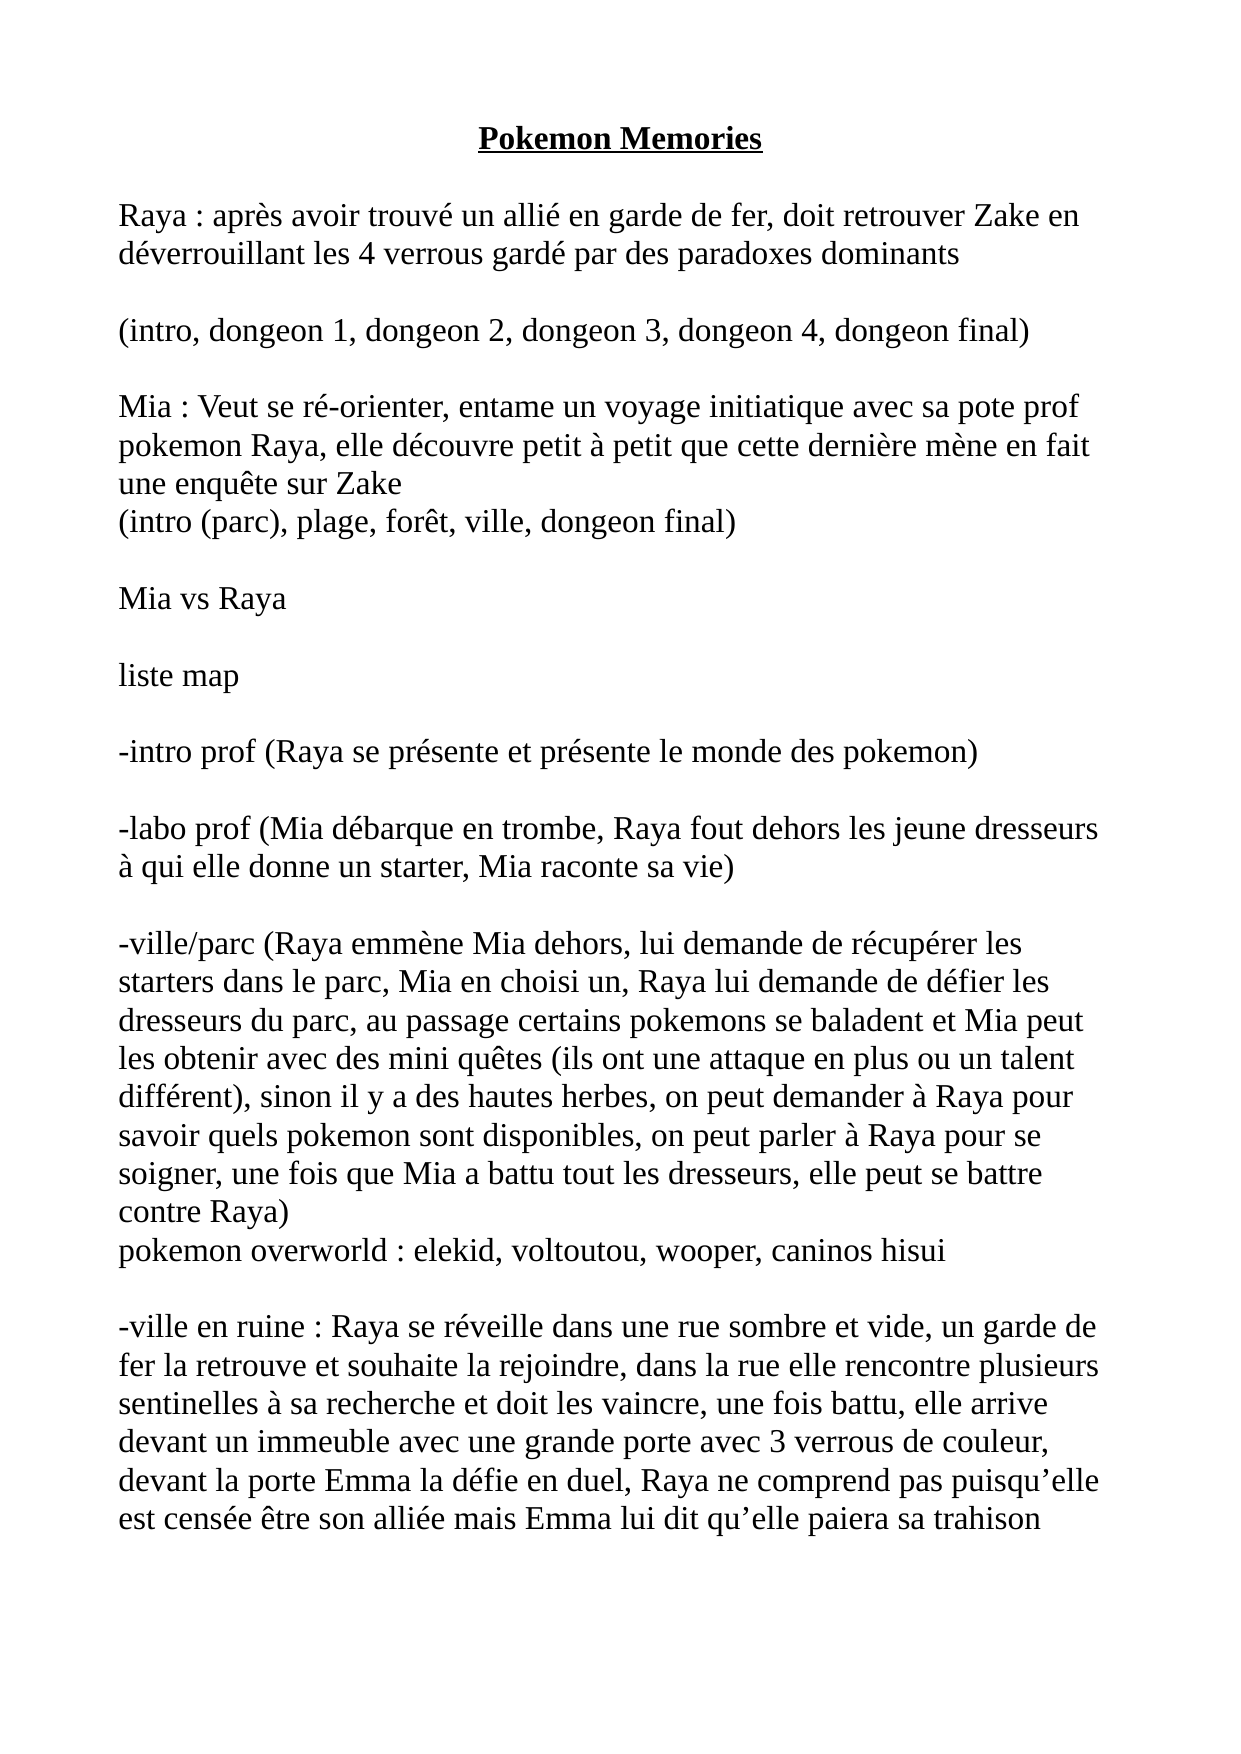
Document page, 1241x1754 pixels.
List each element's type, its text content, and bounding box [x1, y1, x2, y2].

text liste map [118, 655, 1122, 693]
text (intro (parc), plage, forêt, ville, dongeon final) [118, 501, 1122, 540]
text -intro prof (Raya se présente et présente le monde des pokemon) [118, 731, 1122, 770]
text (intro, dongeon 1, dongeon 2, dongeon 3, dongeon 4, dongeon final) [118, 310, 1122, 348]
text Raya : après avoir trouvé un allié en garde de fer, doit retrouver Zake en déverrouillant les 4 verrous gardé par des paradoxes dominants [118, 195, 1122, 271]
text pokemon overworld : elekid, voltoutou, wooper, caninos hisui [118, 1230, 1122, 1268]
text -ville/parc (Raya emmène Mia dehors, lui demande de récupérer les starters dans le parc, Mia en choisi un, Raya lui demande de défier les dresseurs du parc, au passage certains pokemons se baladent et Mia peut les obtenir avec des mini quêtes (ils ont une attaque en plus ou un talent différent), sinon il y a des hautes herbes, on peut demander à Raya pour savoir quels pokemon sont disponibles, on peut parler à Raya pour se soigner, une fois que Mia a battu tout les dresseurs, elle peut se battre contre Raya) [118, 923, 1122, 1230]
text -ville en ruine : Raya se réveille dans une rue sombre et vide, un garde de fer la retrouve et souhaite la rejoindre, dans la rue elle rencontre plusieurs sentinelles à sa recherche et doit les vaincre, une fois battu, elle arrive devant un immeuble avec une grande porte avec 3 verrous de couleur, devant la porte Emma la défie en duel, Raya ne comprend pas puisqu’elle est censée être son alliée mais Emma lui dit qu’elle paiera sa trahison [118, 1306, 1122, 1536]
text Mia vs Raya [118, 578, 1122, 616]
text Mia : Veut se ré-orienter, entame un voyage initiatique avec sa pote prof pokemon Raya, elle découvre petit à petit que cette dernière mène en fait une enquête sur Zake [118, 386, 1122, 501]
text Pokemon Memories [118, 118, 1122, 156]
text -labo prof (Mia débarque en trombe, Raya fout dehors les jeune dresseurs à qui elle donne un starter, Mia raconte sa vie) [118, 808, 1122, 885]
